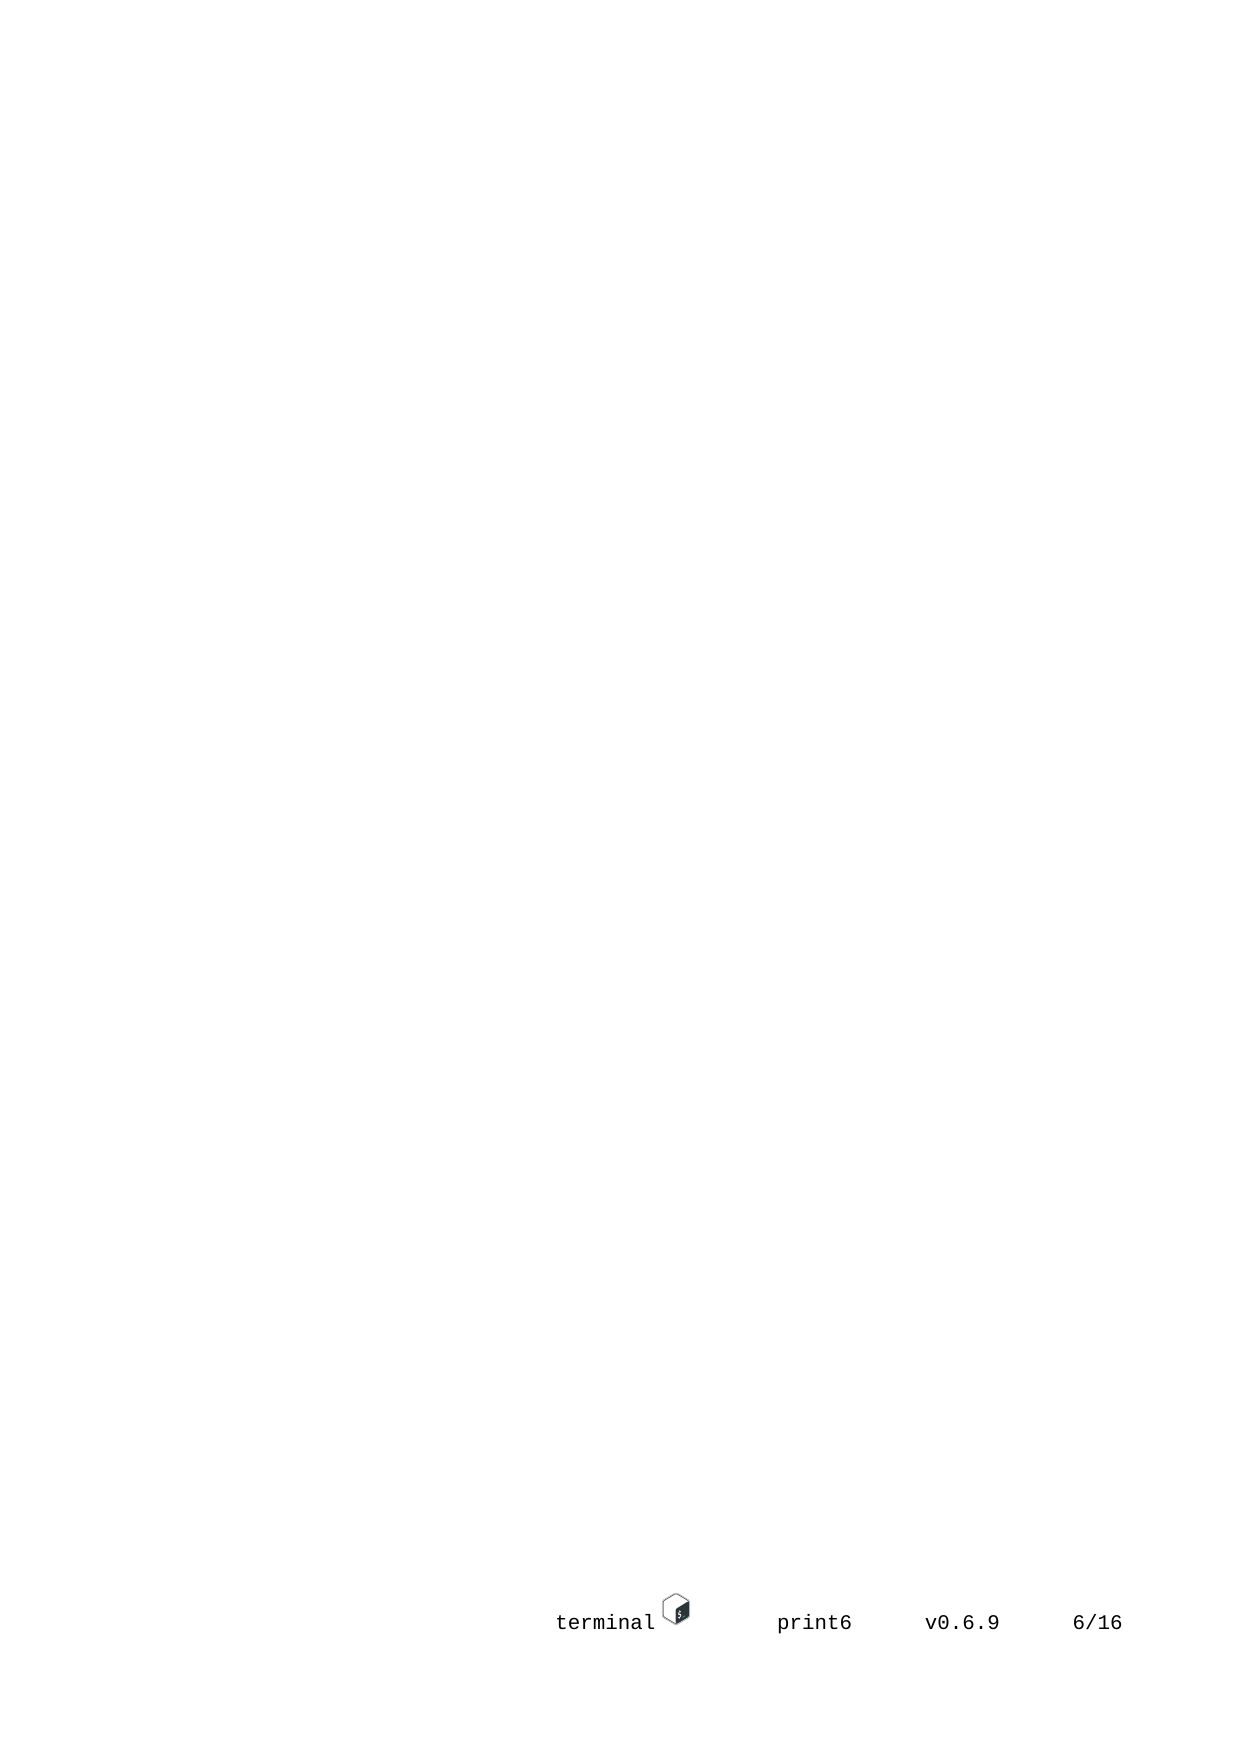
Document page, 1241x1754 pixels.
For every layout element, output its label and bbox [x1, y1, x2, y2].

picture [655, 1588, 697, 1630]
